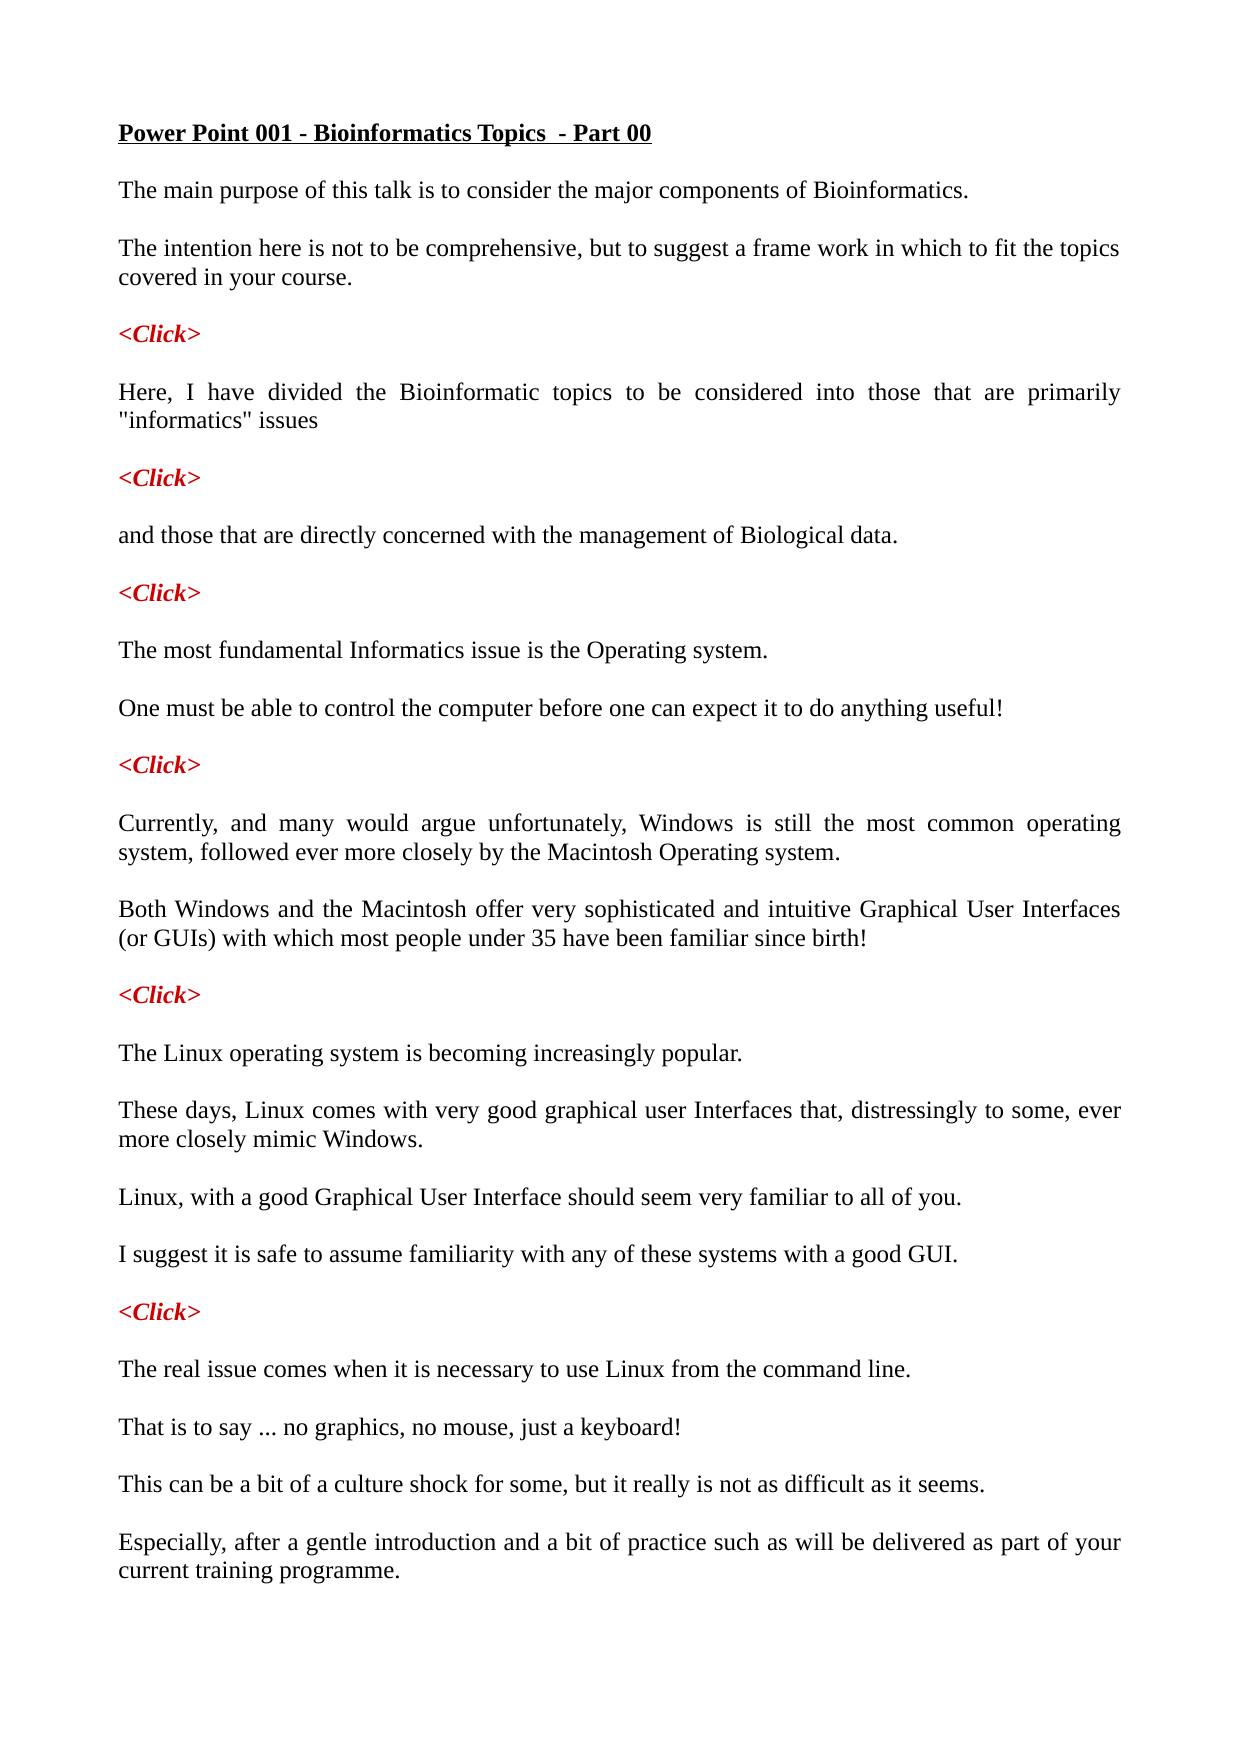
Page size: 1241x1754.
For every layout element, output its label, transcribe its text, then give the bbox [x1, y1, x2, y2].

text The real issue comes when it is necessary to use Linux from the command line. [118, 1354, 1122, 1383]
text The Linux operating system is becoming increasingly popular. [118, 1038, 1122, 1067]
text The main purpose of this talk is to consider the major components of Bioinformatics. [118, 176, 1122, 204]
text <Click> [118, 319, 1122, 348]
text These days, Linux comes with very good graphical user Interfaces that, distressingly to some, ever more closely mimic Windows. [118, 1096, 1122, 1153]
text Power Point 001 - Bioinformatics Topics - Part 00 [118, 118, 1122, 147]
text Currently, and many would argue unfortunately, Windows is still the most common operating system, followed ever more closely by the Macintosh Operating system. [118, 808, 1122, 866]
text <Click> [118, 578, 1122, 607]
text Here, I have divided the Bioinformatic topics to be considered into those that are primarily "informatics" issues [118, 377, 1122, 434]
text The intention here is not to be comprehensive, but to suggest a frame work in which to fit the topics covered in your course. [118, 233, 1122, 291]
text <Click> [118, 1297, 1122, 1326]
text Linux, with a good Graphical User Interface should seem very familiar to all of you. [118, 1182, 1122, 1211]
text One must be able to control the computer before one can expect it to do anything useful! [118, 693, 1122, 722]
text The most fundamental Informatics issue is the Operating system. [118, 636, 1122, 664]
text and those that are directly concerned with the management of Biological data. [118, 521, 1122, 549]
text <Click> [118, 751, 1122, 779]
text I suggest it is safe to assume familiarity with any of these systems with a good GUI. [118, 1239, 1122, 1268]
text Both Windows and the Macintosh offer very sophisticated and intuitive Graphical User Interfaces (or GUIs) with which most people under 35 have been familiar since birth! [118, 894, 1122, 952]
text That is to say ... no graphics, no mouse, just a keyboard! [118, 1412, 1122, 1441]
text This can be a bit of a culture shock for some, but it really is not as difficult as it seems. [118, 1469, 1122, 1498]
text <Click> [118, 981, 1122, 1009]
text <Click> [118, 463, 1122, 492]
text Especially, after a gentle introduction and a bit of practice such as will be delivered as part of your current training programme. [118, 1527, 1122, 1584]
